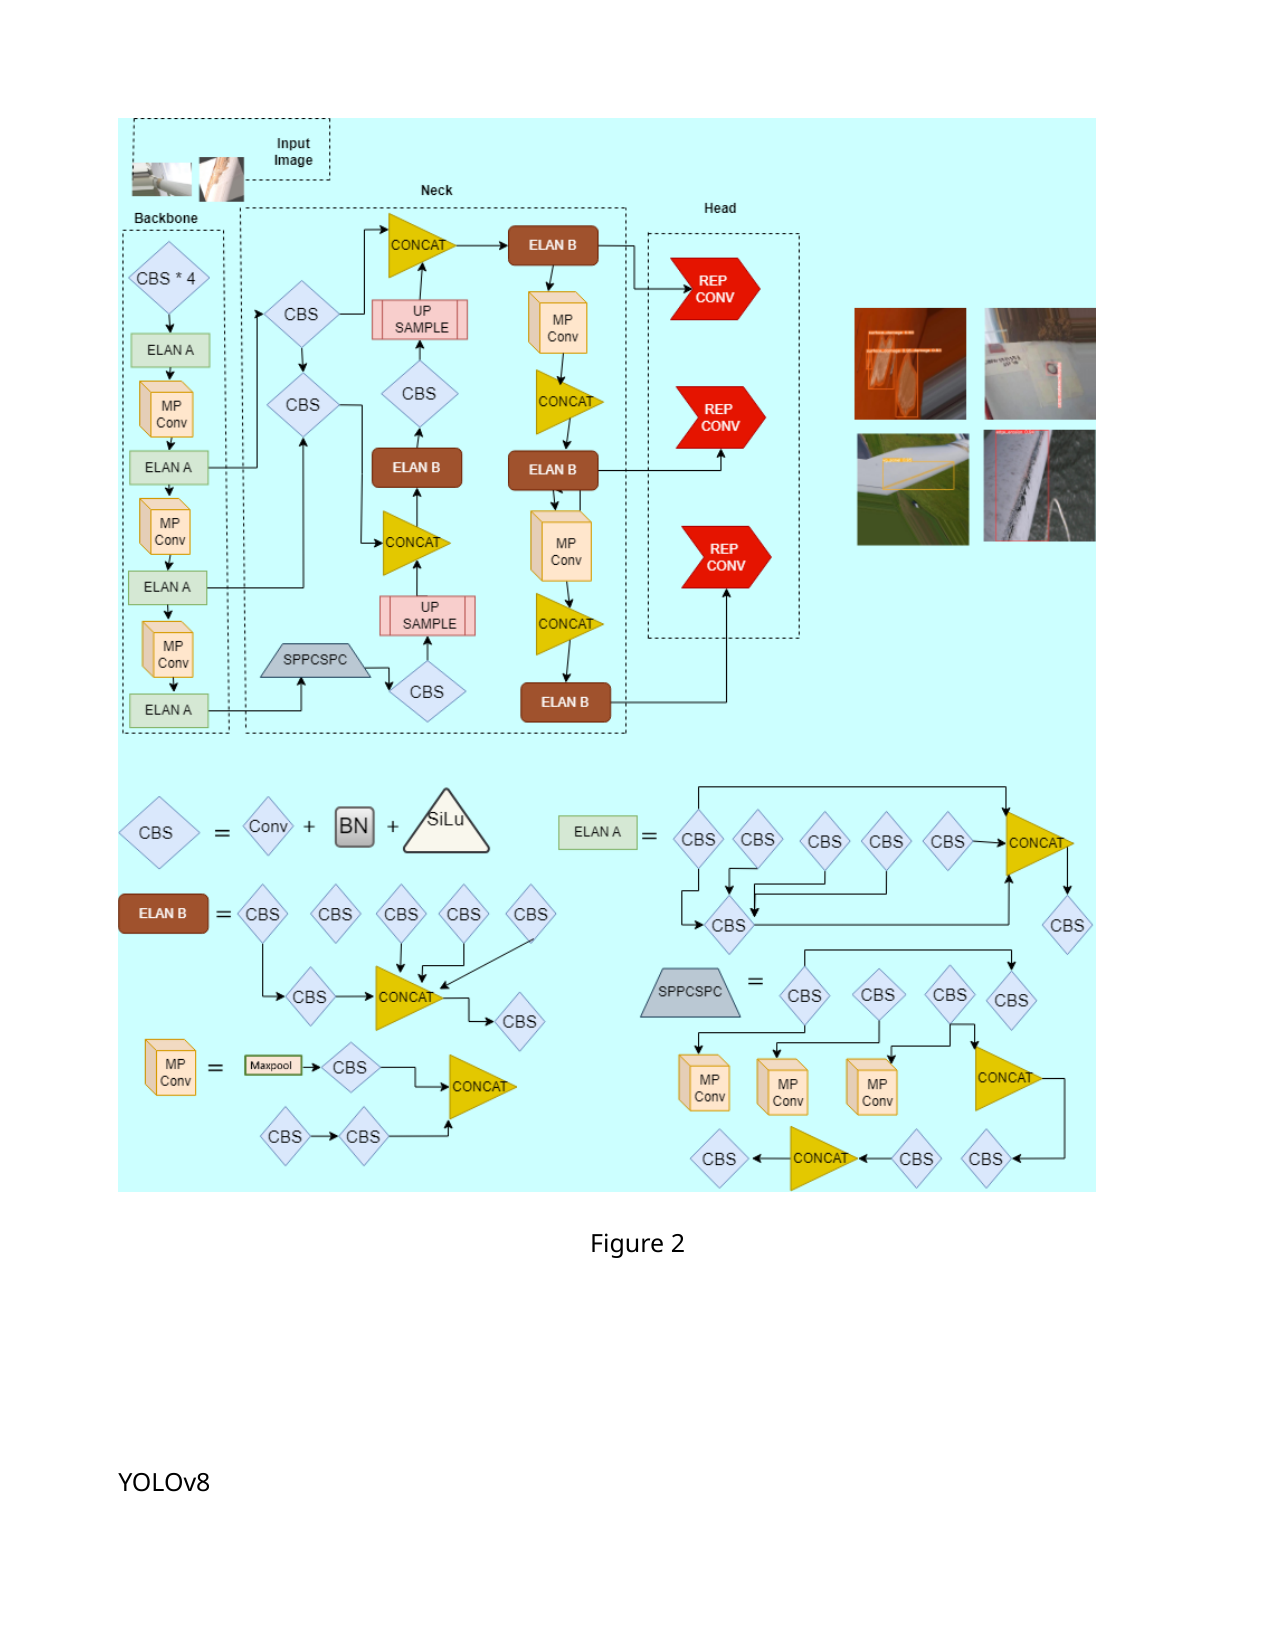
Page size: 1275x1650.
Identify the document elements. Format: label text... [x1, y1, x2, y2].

text Figure 2 [118, 1226, 1157, 1260]
text YOLOv8 [118, 1464, 1157, 1498]
